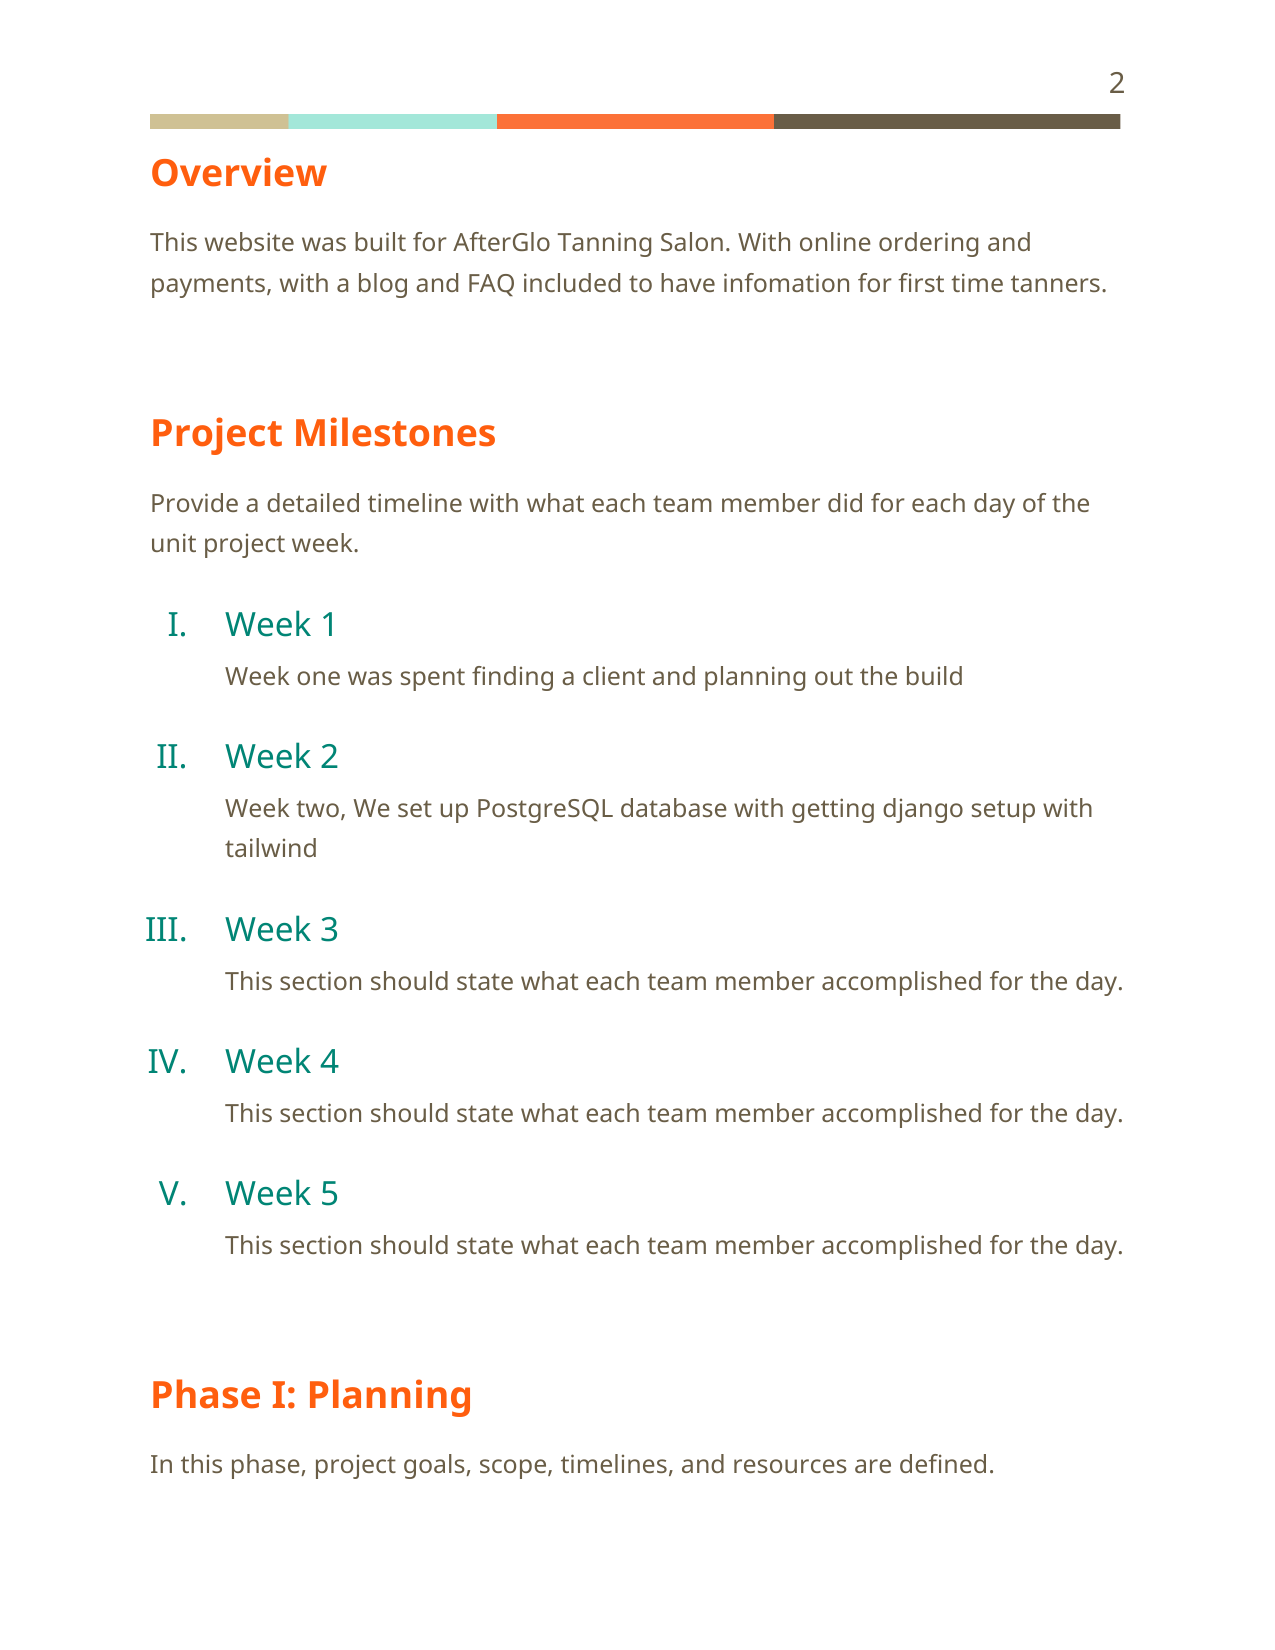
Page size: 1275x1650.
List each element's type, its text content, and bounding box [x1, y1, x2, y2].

subtitle Week 5 [187, 1169, 1125, 1215]
picture [150, 114, 1121, 129]
subtitle Week 1 [187, 600, 1125, 646]
text This section should state what each team member accomplished for the day. [225, 1227, 1125, 1261]
text Provide a detailed timeline with what each team member did for each day of the unit project week. [150, 485, 1125, 560]
subtitle Week 4 [187, 1037, 1125, 1083]
subtitle Week 3 [187, 905, 1125, 951]
text This section should state what each team member accomplished for the day. [225, 1095, 1125, 1129]
subtitle Overview [150, 146, 1125, 197]
text This section should state what each team member accomplished for the day. [225, 963, 1125, 997]
text This website was built for AfterGlo Tanning Salon. With online ordering and payments, with a blog and FAQ included to have infomation for first time tanners. [150, 225, 1125, 300]
text In this phase, project goals, scope, timelines, and resources are defined. [150, 1447, 1125, 1481]
subtitle Phase I: Planning [150, 1368, 1125, 1419]
subtitle Project Milestones [150, 406, 1125, 457]
text Week two, We set up PostgreSQL database with getting django setup with tailwind [225, 790, 1125, 865]
text Week one was spent finding a client and planning out the build [225, 658, 1125, 692]
subtitle Week 2 [187, 732, 1125, 778]
